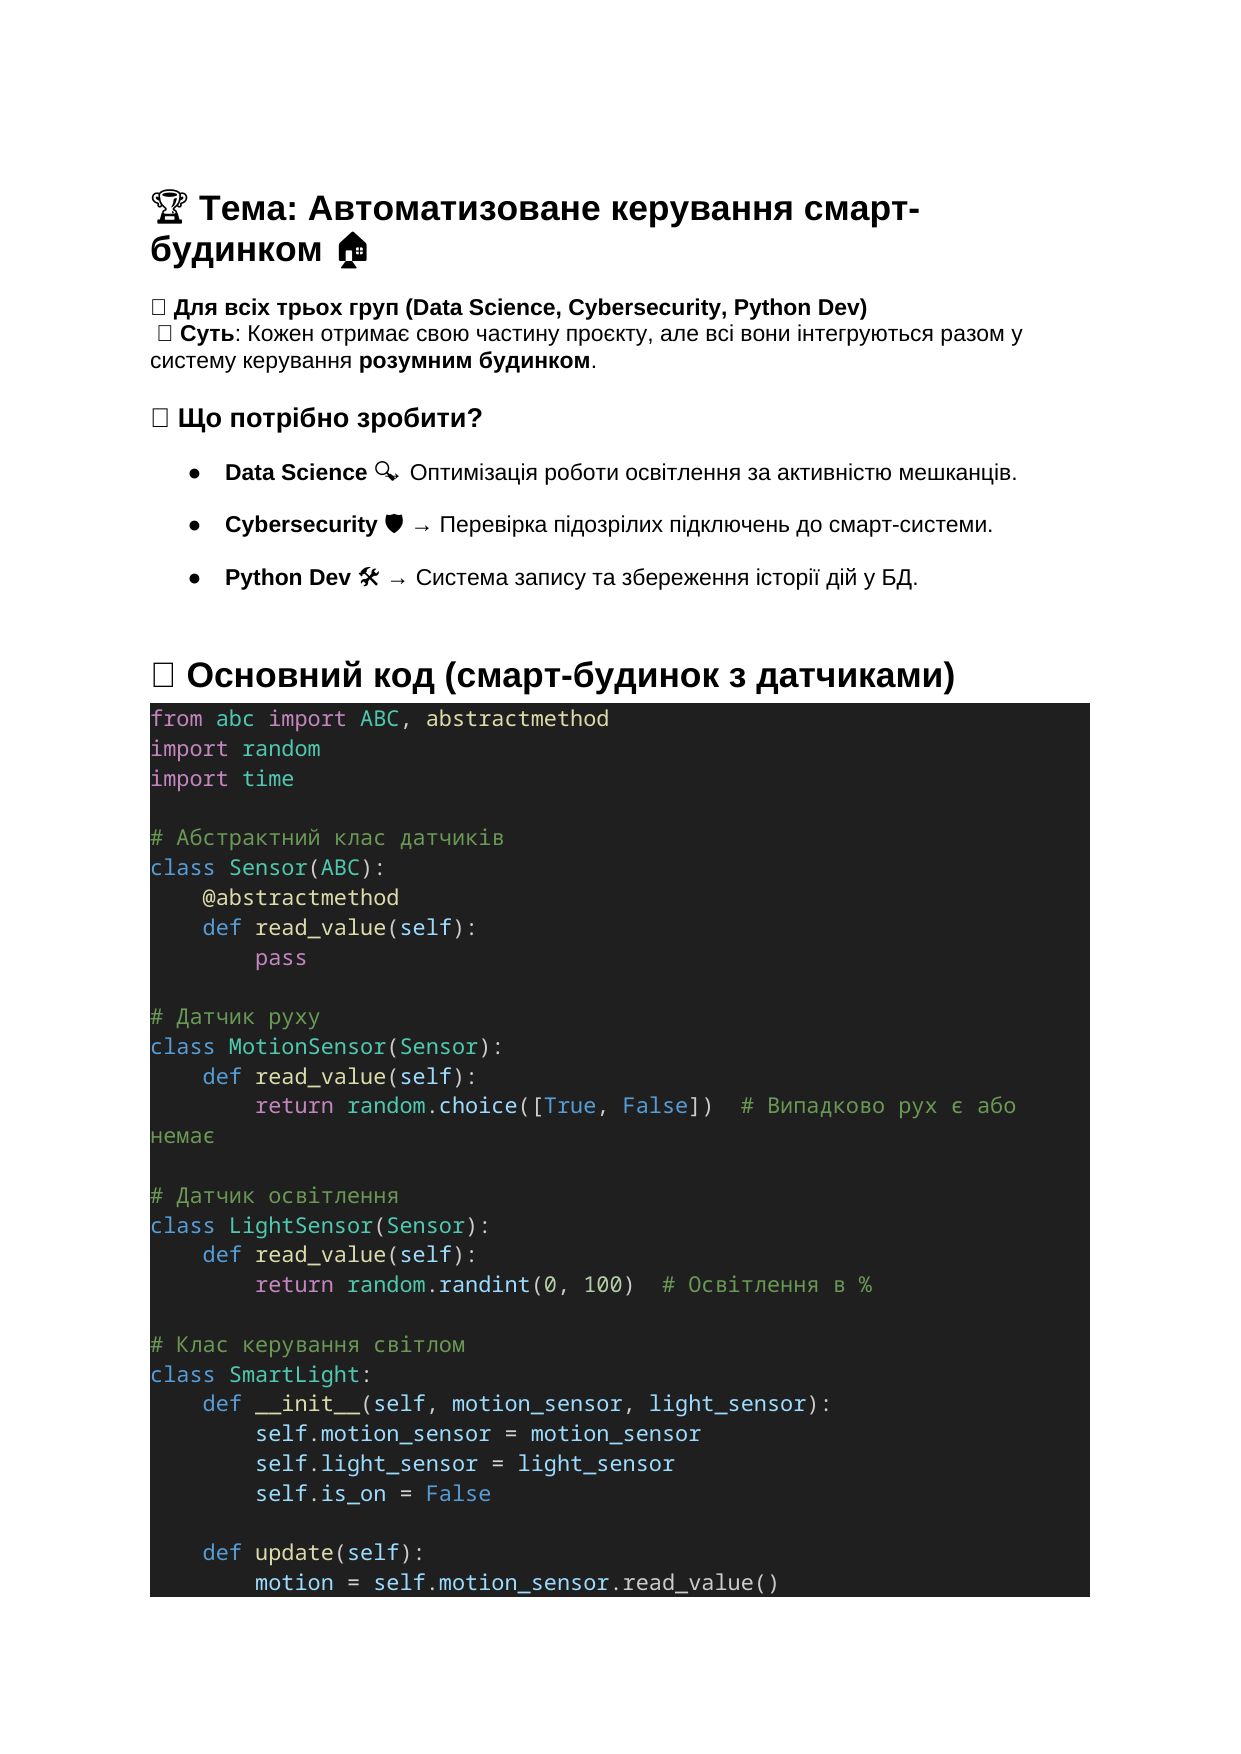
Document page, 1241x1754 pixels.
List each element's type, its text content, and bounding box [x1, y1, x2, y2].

list Python Dev 🛠️💾 → Система запису та збереження історії дій у БД. [187, 564, 1090, 617]
list Data Science 🤖🔍 → Оптимізація роботи освітлення за активністю мешканців. [187, 458, 1090, 511]
subtitle 🔥 Основний код (смарт-будинок з датчиками) [150, 654, 1090, 695]
text import random [150, 733, 1090, 763]
text # Абстрактний клас датчиків [150, 822, 1090, 852]
text return random.choice([True, False]) # Випадково рух є або немає [150, 1090, 1090, 1150]
text # Датчик освітлення [150, 1180, 1090, 1209]
text def read_value(self): [150, 1239, 1090, 1269]
subtitle 🔧 Що потрібно зробити? [150, 402, 1090, 433]
text motion = self.motion_sensor.read_value() [150, 1567, 1090, 1597]
text class MotionSensor(Sensor): [150, 1031, 1090, 1061]
text # Датчик руху [150, 1001, 1090, 1031]
text class LightSensor(Sensor): [150, 1209, 1090, 1239]
list Cybersecurity 🔐🛡️ → Перевірка підозрілих підключень до смарт-системи. [187, 511, 1090, 564]
text @abstractmethod [150, 882, 1090, 912]
text self.light_sensor = light_sensor [150, 1448, 1090, 1478]
text class SmartLight: [150, 1358, 1090, 1388]
text def read_value(self): [150, 1061, 1090, 1090]
text class Sensor(ABC): [150, 852, 1090, 882]
text def read_value(self): [150, 912, 1090, 941]
text self.motion_sensor = motion_sensor [150, 1418, 1090, 1448]
text self.is_on = False [150, 1478, 1090, 1507]
text pass [150, 941, 1090, 971]
text # Клас керування світлом [150, 1329, 1090, 1358]
text 👥 Для всіх трьох груп (Data Science, Cybersecurity, Python Dev) 💡 Суть: Кожен отримає свою частину проєкту, але всі вони інтегруються разом у систему керування розумним будинком. [150, 294, 1090, 373]
text from abc import ABC, abstractmethod [150, 703, 1090, 733]
text def update(self): [150, 1537, 1090, 1567]
text def __init__(self, motion_sensor, light_sensor): [150, 1388, 1090, 1418]
text return random.randint(0, 100) # Освітлення в % [150, 1269, 1090, 1299]
subtitle 🏆 Тема: Автоматизоване керування смарт-будинком 🏠💡 [150, 187, 1090, 269]
text import time [150, 763, 1090, 792]
